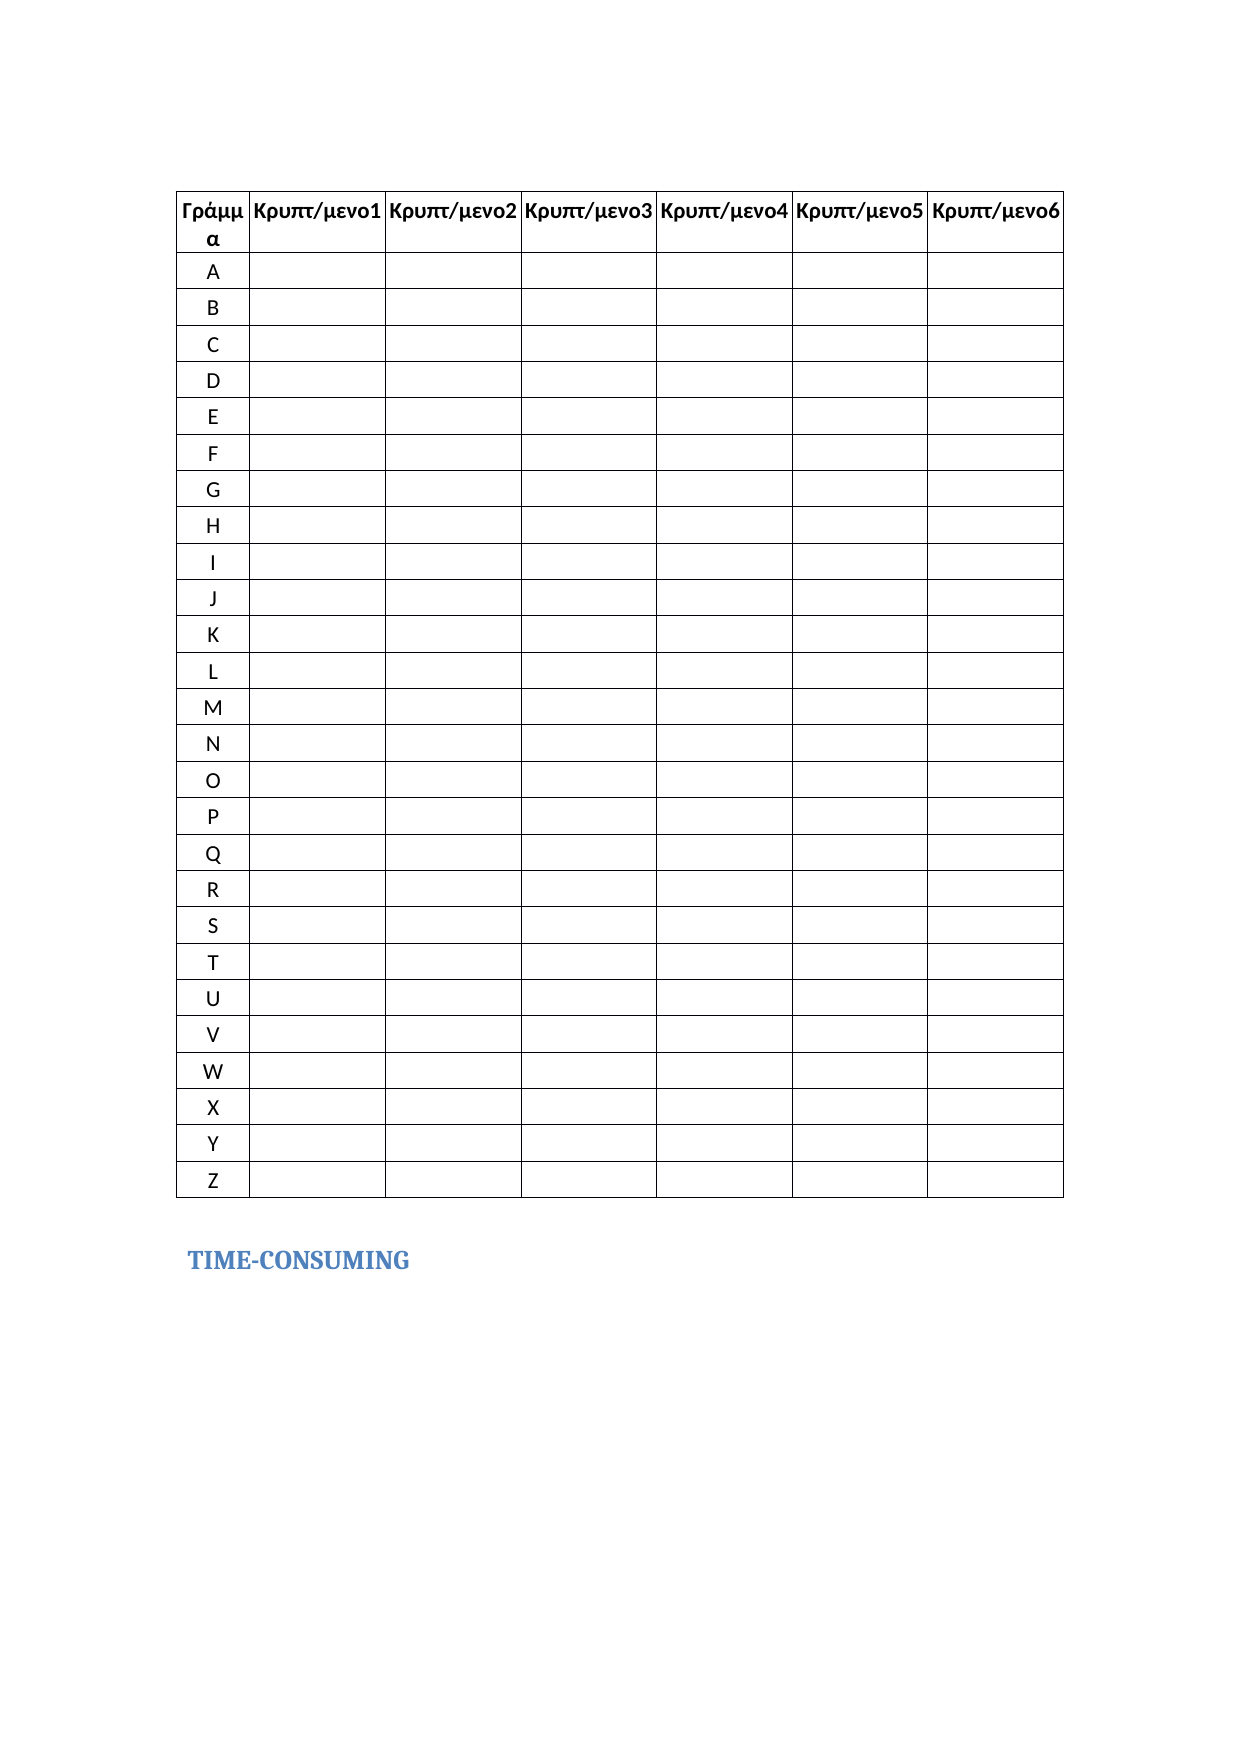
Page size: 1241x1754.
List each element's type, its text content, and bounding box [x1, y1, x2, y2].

table_cell [793, 689, 927, 724]
table_cell [522, 471, 656, 506]
table_cell [522, 435, 656, 470]
table_header Κρυπτ/μενο5 [793, 192, 927, 252]
table_cell [793, 471, 927, 506]
table_cell [250, 398, 385, 433]
table_cell [522, 762, 656, 797]
table_cell [522, 326, 656, 361]
table_cell [928, 580, 1063, 615]
table_cell [522, 580, 656, 615]
table_cell [386, 980, 521, 1015]
table_cell [657, 798, 792, 833]
table_cell [928, 871, 1063, 906]
table_cell [928, 798, 1063, 833]
table_cell [250, 471, 385, 506]
table_cell [793, 580, 927, 615]
table_header Κρυπτ/μενο2 [386, 192, 521, 252]
table_cell [793, 1053, 927, 1088]
table_cell [793, 616, 927, 652]
table_cell [793, 980, 927, 1015]
table_header Κρυπτ/μενο6 [928, 192, 1063, 252]
table_cell [793, 944, 927, 979]
table_cell [793, 1089, 927, 1124]
table_cell [250, 762, 385, 797]
table_cell [250, 580, 385, 615]
table_cell [250, 835, 385, 870]
table_cell Z [177, 1162, 249, 1197]
table_cell [250, 907, 385, 942]
table_cell G [177, 471, 249, 506]
table_cell [657, 725, 792, 761]
table_cell [386, 835, 521, 870]
table_cell D [177, 362, 249, 397]
table_cell [522, 725, 656, 761]
table_cell [250, 616, 385, 652]
table_cell [928, 1089, 1063, 1124]
table_cell [522, 835, 656, 870]
table_cell [522, 944, 656, 979]
table_cell R [177, 871, 249, 906]
table_cell [386, 907, 521, 942]
table_cell [928, 653, 1063, 688]
table_cell [657, 1162, 792, 1197]
table_cell B [177, 289, 249, 324]
table_header Κρυπτ/μενο1 [250, 192, 385, 252]
table_cell [657, 689, 792, 724]
table_cell [928, 398, 1063, 433]
table_cell [250, 362, 385, 397]
table_cell [522, 544, 656, 579]
table_cell [657, 616, 792, 652]
table_cell Y [177, 1125, 249, 1161]
table_cell [522, 616, 656, 652]
table_cell [386, 653, 521, 688]
table_cell [250, 1016, 385, 1052]
table_cell [522, 871, 656, 906]
table_cell [386, 435, 521, 470]
table_cell [250, 871, 385, 906]
table_cell [793, 326, 927, 361]
table_cell [928, 1125, 1063, 1161]
table_cell [386, 798, 521, 833]
table_cell [928, 435, 1063, 470]
table_cell [928, 907, 1063, 942]
table_cell [250, 507, 385, 543]
table_cell [793, 835, 927, 870]
table_cell [657, 580, 792, 615]
table_cell [250, 689, 385, 724]
table_cell [928, 507, 1063, 543]
table_cell [250, 326, 385, 361]
table_cell [657, 507, 792, 543]
table_cell [657, 1125, 792, 1161]
table_cell N [177, 725, 249, 761]
table_cell [793, 653, 927, 688]
table_cell [657, 253, 792, 288]
table_cell [522, 1053, 656, 1088]
table_cell [793, 1125, 927, 1161]
table_cell [928, 471, 1063, 506]
table_cell H [177, 507, 249, 543]
table_cell [928, 289, 1063, 324]
table_cell [793, 725, 927, 761]
table_cell [657, 944, 792, 979]
subtitle TIME-CONSUMING [187, 1245, 1053, 1276]
table_cell K [177, 616, 249, 652]
table_cell [522, 980, 656, 1015]
table_cell [386, 544, 521, 579]
table_cell [793, 544, 927, 579]
table_cell [928, 544, 1063, 579]
table_header Κρυπτ/μενο3 [522, 192, 656, 252]
table_cell S [177, 907, 249, 942]
table_cell [657, 289, 792, 324]
table_cell [250, 653, 385, 688]
table_cell C [177, 326, 249, 361]
table_cell [657, 762, 792, 797]
table_cell [250, 1089, 385, 1124]
table_cell O [177, 762, 249, 797]
table_cell [928, 1053, 1063, 1088]
table_cell [522, 1125, 656, 1161]
table_cell [793, 362, 927, 397]
table_cell [522, 289, 656, 324]
table_cell [386, 1089, 521, 1124]
table_cell [793, 435, 927, 470]
table_cell [250, 798, 385, 833]
table_cell [657, 1053, 792, 1088]
table_cell [386, 580, 521, 615]
table_cell [657, 980, 792, 1015]
table_cell [386, 725, 521, 761]
table_cell [250, 544, 385, 579]
table_cell [522, 1016, 656, 1052]
table_cell [386, 398, 521, 433]
table_cell [657, 1089, 792, 1124]
table_cell [386, 326, 521, 361]
table_cell [793, 398, 927, 433]
table_cell [928, 1162, 1063, 1197]
table_cell [928, 980, 1063, 1015]
table_cell [522, 653, 656, 688]
table_cell [522, 1162, 656, 1197]
table_cell [793, 289, 927, 324]
table_cell [928, 362, 1063, 397]
table_cell [793, 1016, 927, 1052]
table_cell [386, 1162, 521, 1197]
table_cell [386, 1053, 521, 1088]
table_cell I [177, 544, 249, 579]
table_cell [522, 907, 656, 942]
table_cell A [177, 253, 249, 288]
table_cell T [177, 944, 249, 979]
table_header Γράμμα [177, 192, 249, 252]
table_cell [250, 980, 385, 1015]
table_cell [386, 253, 521, 288]
table_cell [250, 1053, 385, 1088]
table_cell [250, 289, 385, 324]
table_cell [250, 944, 385, 979]
table_cell [793, 907, 927, 942]
table_cell [657, 471, 792, 506]
table_cell [386, 944, 521, 979]
table_cell [386, 762, 521, 797]
table_cell [386, 507, 521, 543]
table_cell [522, 362, 656, 397]
table_cell [386, 362, 521, 397]
table_cell [657, 398, 792, 433]
table_cell [928, 1016, 1063, 1052]
table_cell J [177, 580, 249, 615]
table_cell [386, 689, 521, 724]
table_cell [250, 725, 385, 761]
table_cell [928, 253, 1063, 288]
table_cell [522, 689, 656, 724]
table_cell W [177, 1053, 249, 1088]
table_cell V [177, 1016, 249, 1052]
table_cell [928, 689, 1063, 724]
table_cell [522, 507, 656, 543]
table_cell [386, 616, 521, 652]
table_cell [250, 435, 385, 470]
table_cell [250, 253, 385, 288]
table_cell [386, 1016, 521, 1052]
table_cell E [177, 398, 249, 433]
table_cell P [177, 798, 249, 833]
table_cell [657, 1016, 792, 1052]
table_cell X [177, 1089, 249, 1124]
table_cell [793, 871, 927, 906]
table_cell [793, 762, 927, 797]
table_cell [386, 471, 521, 506]
table_cell M [177, 689, 249, 724]
table_cell [250, 1162, 385, 1197]
table_cell [657, 835, 792, 870]
table_cell [522, 1089, 656, 1124]
table_cell F [177, 435, 249, 470]
table_cell [793, 1162, 927, 1197]
table_cell [793, 507, 927, 543]
table_cell [386, 871, 521, 906]
table_cell [793, 253, 927, 288]
table_cell [928, 835, 1063, 870]
table_cell [928, 725, 1063, 761]
table_cell [657, 326, 792, 361]
table_cell [793, 798, 927, 833]
table_cell Q [177, 835, 249, 870]
table_cell [928, 762, 1063, 797]
table_cell [386, 1125, 521, 1161]
table_cell L [177, 653, 249, 688]
table_cell [657, 653, 792, 688]
table_cell [250, 1125, 385, 1161]
table_cell [657, 907, 792, 942]
table_cell [657, 871, 792, 906]
table_cell U [177, 980, 249, 1015]
table_cell [657, 362, 792, 397]
table_header Κρυπτ/μενο4 [657, 192, 792, 252]
table_cell [928, 616, 1063, 652]
table_cell [657, 544, 792, 579]
table_cell [657, 435, 792, 470]
table_cell [522, 253, 656, 288]
table_cell [928, 326, 1063, 361]
table_cell [522, 798, 656, 833]
table_cell [386, 289, 521, 324]
table_cell [522, 398, 656, 433]
table_cell [928, 944, 1063, 979]
